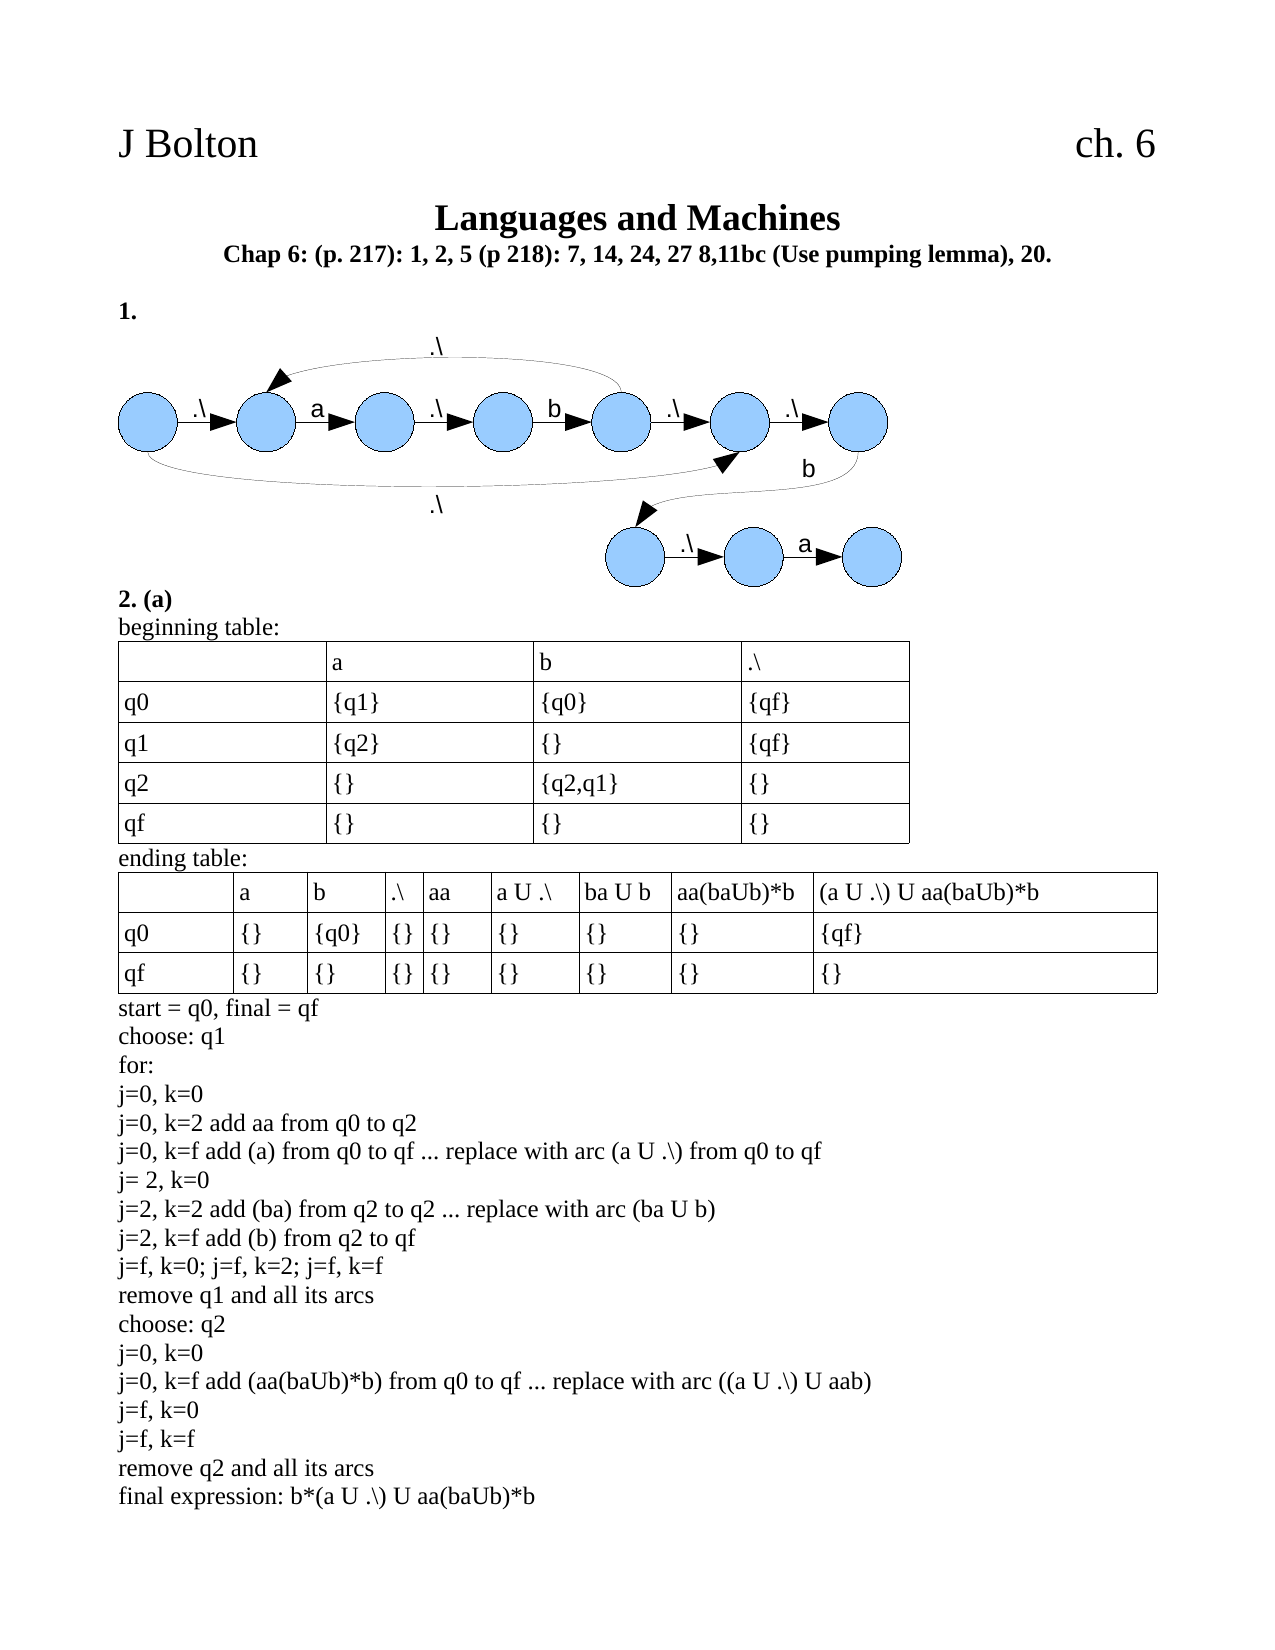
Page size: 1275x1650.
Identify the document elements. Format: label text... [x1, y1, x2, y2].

table_cell {} [672, 953, 813, 992]
text remove q2 and all its arcs [118, 1453, 1157, 1481]
table_cell {} [424, 953, 491, 992]
table_cell {qf} [814, 913, 1157, 952]
text final expression: b*(a U .\) U aa(baUb)*b [118, 1481, 1157, 1510]
table_cell {} [386, 913, 423, 952]
text start = q0, final = qf [118, 994, 1157, 1021]
table_cell q0 [119, 682, 326, 722]
text j=f, k=f [118, 1424, 1157, 1453]
text for: [118, 1050, 1157, 1079]
table_cell {} [492, 953, 579, 992]
text j=0, k=f add (aa(baUb)*b) from q0 to qf ... replace with arc ((a U .\) U aab) [118, 1366, 1157, 1395]
table_header [119, 642, 326, 681]
table_header b [534, 642, 741, 681]
table_cell {q0} [308, 913, 385, 952]
table_header a [234, 873, 307, 912]
text j=f, k=0 [118, 1395, 1157, 1424]
table_header (a U .\) U aa(baUb)*b [814, 873, 1157, 912]
text j=0, k=f add (a) from q0 to qf ... replace with arc (a U .\) from q0 to qf [118, 1136, 1157, 1165]
table_cell {} [742, 763, 909, 802]
table_cell {qf} [742, 682, 909, 722]
table_cell {} [234, 953, 307, 992]
table_cell {q2} [327, 723, 533, 762]
table_header a [327, 642, 533, 681]
table_cell {} [534, 723, 741, 762]
table_cell {} [234, 913, 307, 952]
table_cell {qf} [742, 723, 909, 762]
text j=f, k=0; j=f, k=2; j=f, k=f [118, 1251, 1157, 1280]
table_cell {} [327, 763, 533, 802]
table_cell {} [742, 804, 909, 843]
text remove q1 and all its arcs [118, 1280, 1157, 1309]
text choose: q2 [118, 1309, 1157, 1338]
table_cell {q0} [534, 682, 741, 722]
table_header b [308, 873, 385, 912]
text ending table: [118, 843, 1157, 872]
text beginning table: [118, 612, 1157, 641]
table_cell qf [119, 804, 326, 843]
text Languages and Machines [118, 196, 1157, 239]
table_header aa(baUb)*b [672, 873, 813, 912]
table_cell {} [386, 953, 423, 992]
text choose: q1 [118, 1021, 1157, 1050]
text Chap 6: (p. 217): 1, 2, 5 (p 218): 7, 14, 24, 27 8,11bc (Use pumping lemma), 20. [118, 239, 1157, 267]
text 2. (a) [118, 584, 1157, 612]
table_cell {} [327, 804, 533, 843]
text j=0, k=0 [118, 1079, 1157, 1108]
table_cell {} [492, 913, 579, 952]
table_cell q0 [119, 913, 233, 952]
table_cell {q1} [327, 682, 533, 722]
table_cell q1 [119, 723, 326, 762]
table_cell {} [672, 913, 813, 952]
table_cell {} [580, 953, 671, 992]
table_header [119, 873, 233, 912]
table_cell {} [308, 953, 385, 992]
table_header a U .\ [492, 873, 579, 912]
table_cell {} [814, 953, 1157, 992]
table_cell q2 [119, 763, 326, 802]
table_cell {} [424, 913, 491, 952]
table_header .\ [742, 642, 909, 681]
text j=0, k=0 [118, 1338, 1157, 1366]
table_cell qf [119, 953, 233, 992]
text j=2, k=2 add (ba) from q2 to q2 ... replace with arc (ba U b) [118, 1194, 1157, 1223]
table_header ba U b [580, 873, 671, 912]
table_cell {} [534, 804, 741, 843]
table_cell {} [580, 913, 671, 952]
text j= 2, k=0 [118, 1165, 1157, 1194]
text 1. [118, 296, 1157, 325]
text j=0, k=2 add aa from q0 to q2 [118, 1108, 1157, 1136]
text j=2, k=f add (b) from q2 to qf [118, 1223, 1157, 1251]
table_header .\ [386, 873, 423, 912]
table_cell {q2,q1} [534, 763, 741, 802]
table_header aa [424, 873, 491, 912]
